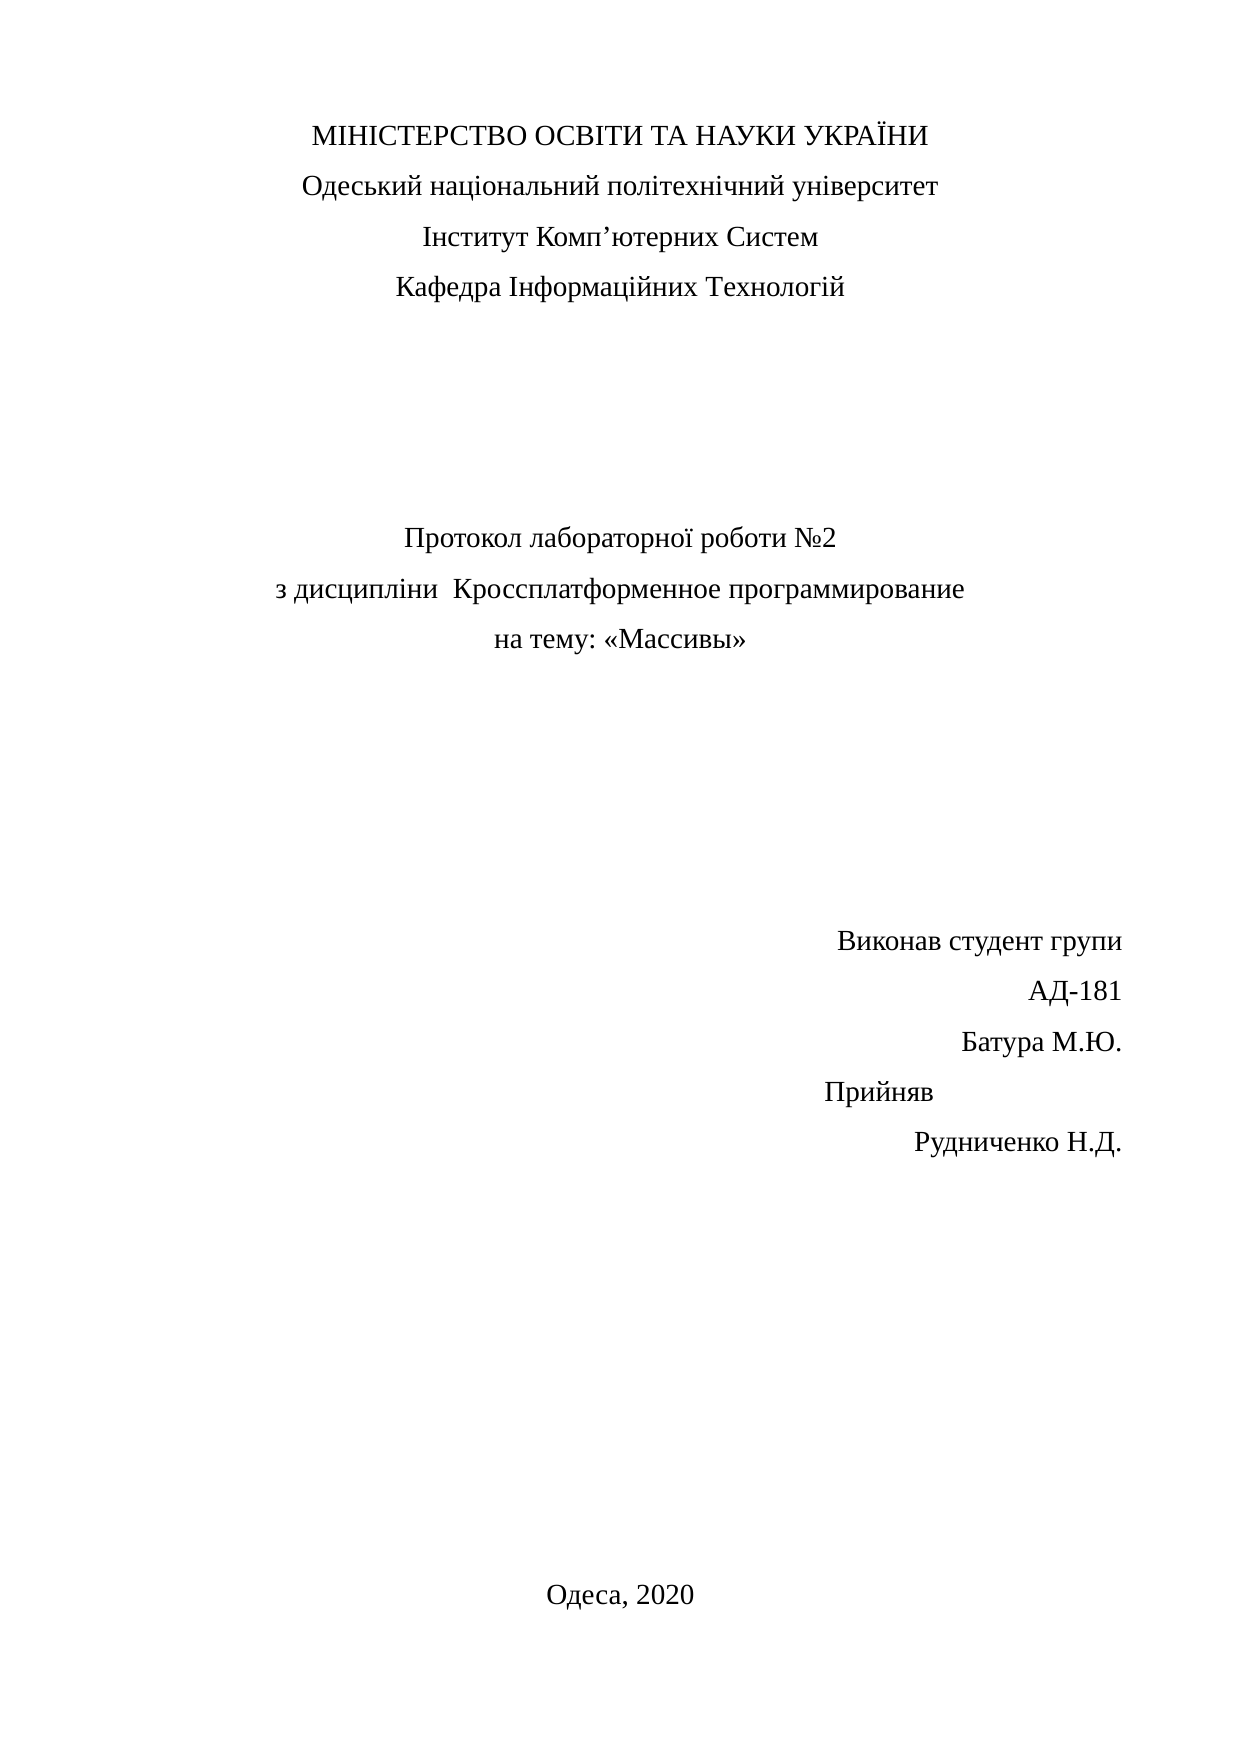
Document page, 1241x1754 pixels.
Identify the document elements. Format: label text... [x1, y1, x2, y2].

text Рудниченко Н.Д. [118, 1124, 1122, 1158]
text Кафедра Інформаційних Технологій [118, 269, 1122, 303]
text Виконав студент групи [118, 923, 1122, 957]
text з дисципліни Кроссплатформенное программирование [118, 571, 1122, 604]
text МІНІСТЕРСТВО ОСВІТИ ТА НАУКИ УКРАЇНИ [118, 118, 1122, 152]
text Протокол лабораторної роботи №2 [118, 521, 1122, 554]
text Одеський національний політехнічний університет [118, 168, 1122, 202]
text Інститут Комп’ютерних Систем [118, 219, 1122, 252]
text на тему: «Массивы» [118, 621, 1122, 655]
text Батура М.Ю. [118, 1024, 1122, 1057]
text АД-181 [118, 973, 1122, 1007]
text Одеса, 2020 [118, 1577, 1122, 1611]
text Прийняв [118, 1074, 1122, 1108]
